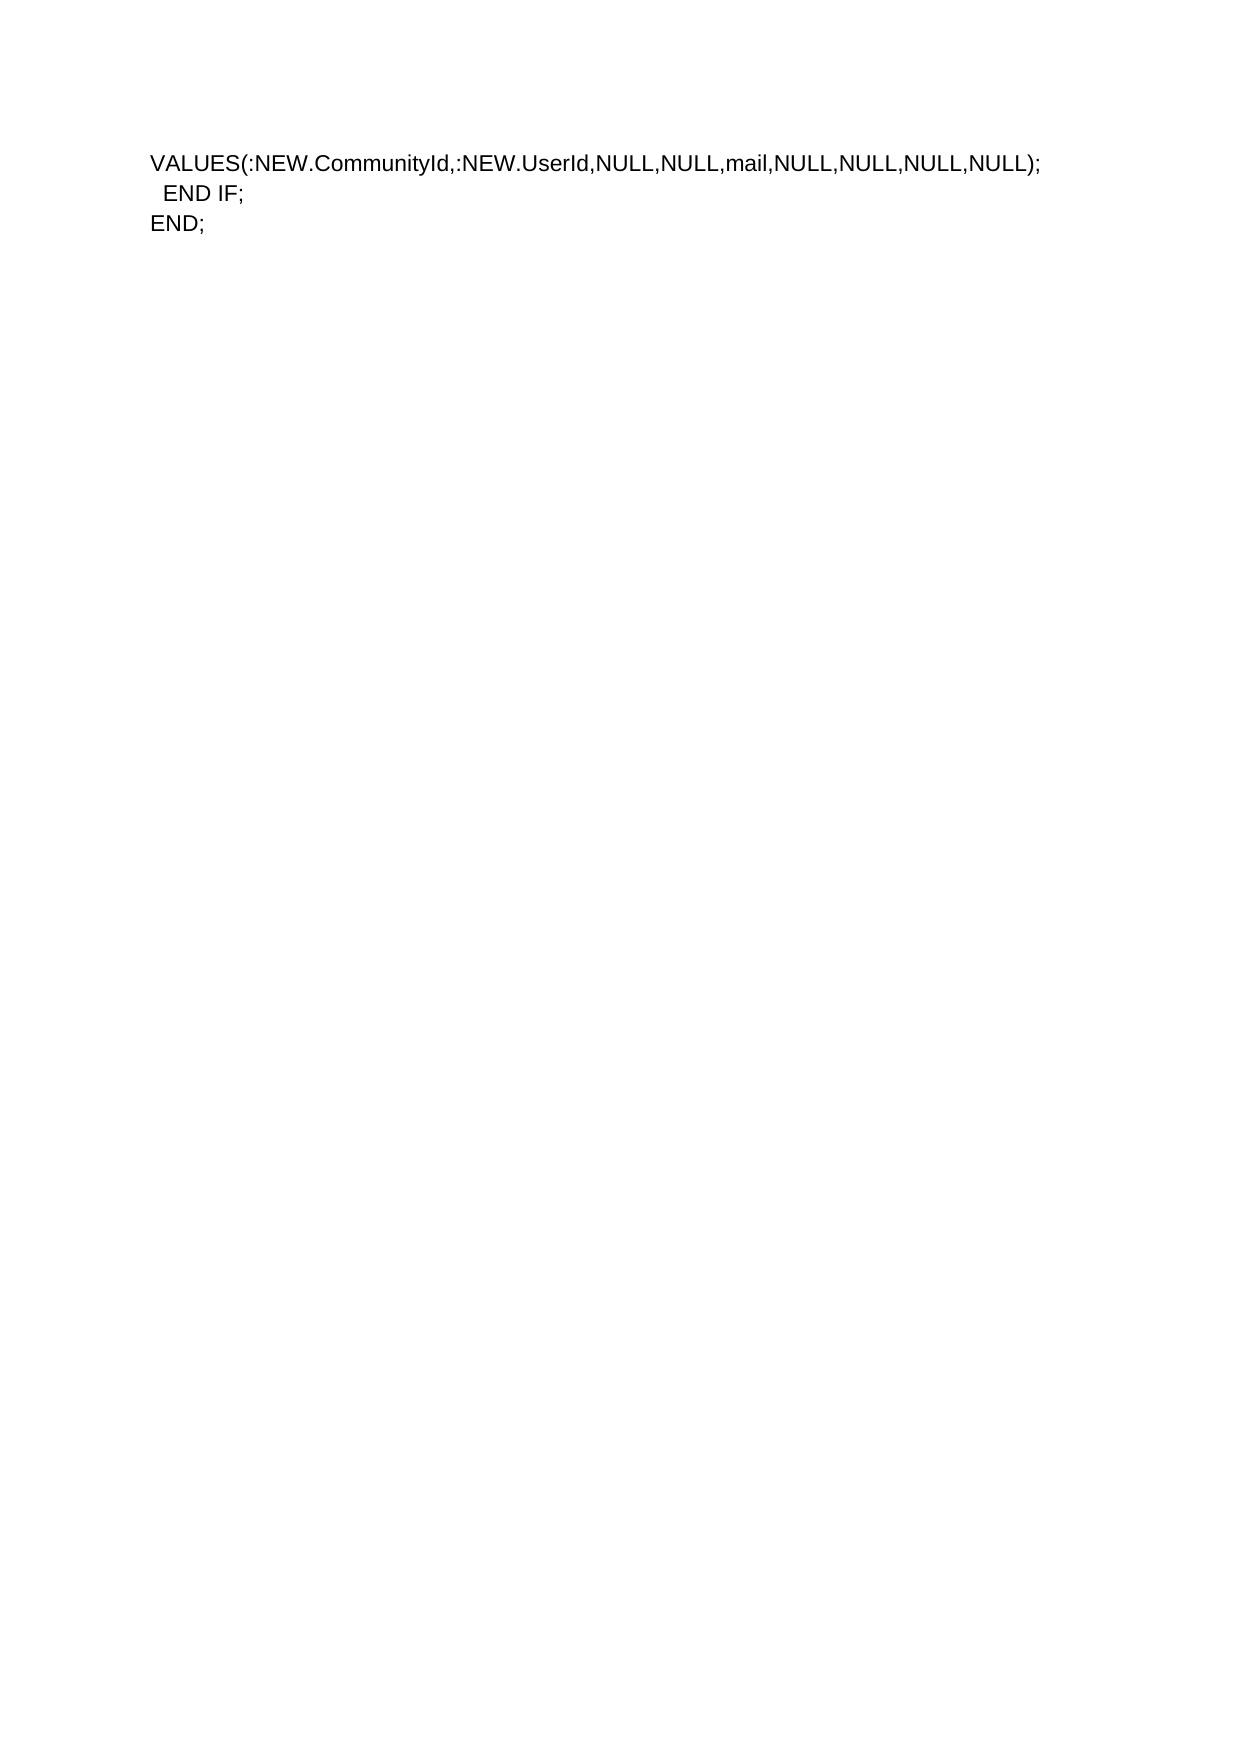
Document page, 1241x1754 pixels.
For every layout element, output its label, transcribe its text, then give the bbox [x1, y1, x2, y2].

text END IF; [150, 180, 1090, 207]
text VALUES(:NEW.CommunityId,:NEW.UserId,NULL,NULL,mail,NULL,NULL,NULL,NULL); [150, 150, 1090, 176]
text END; [150, 210, 1090, 237]
